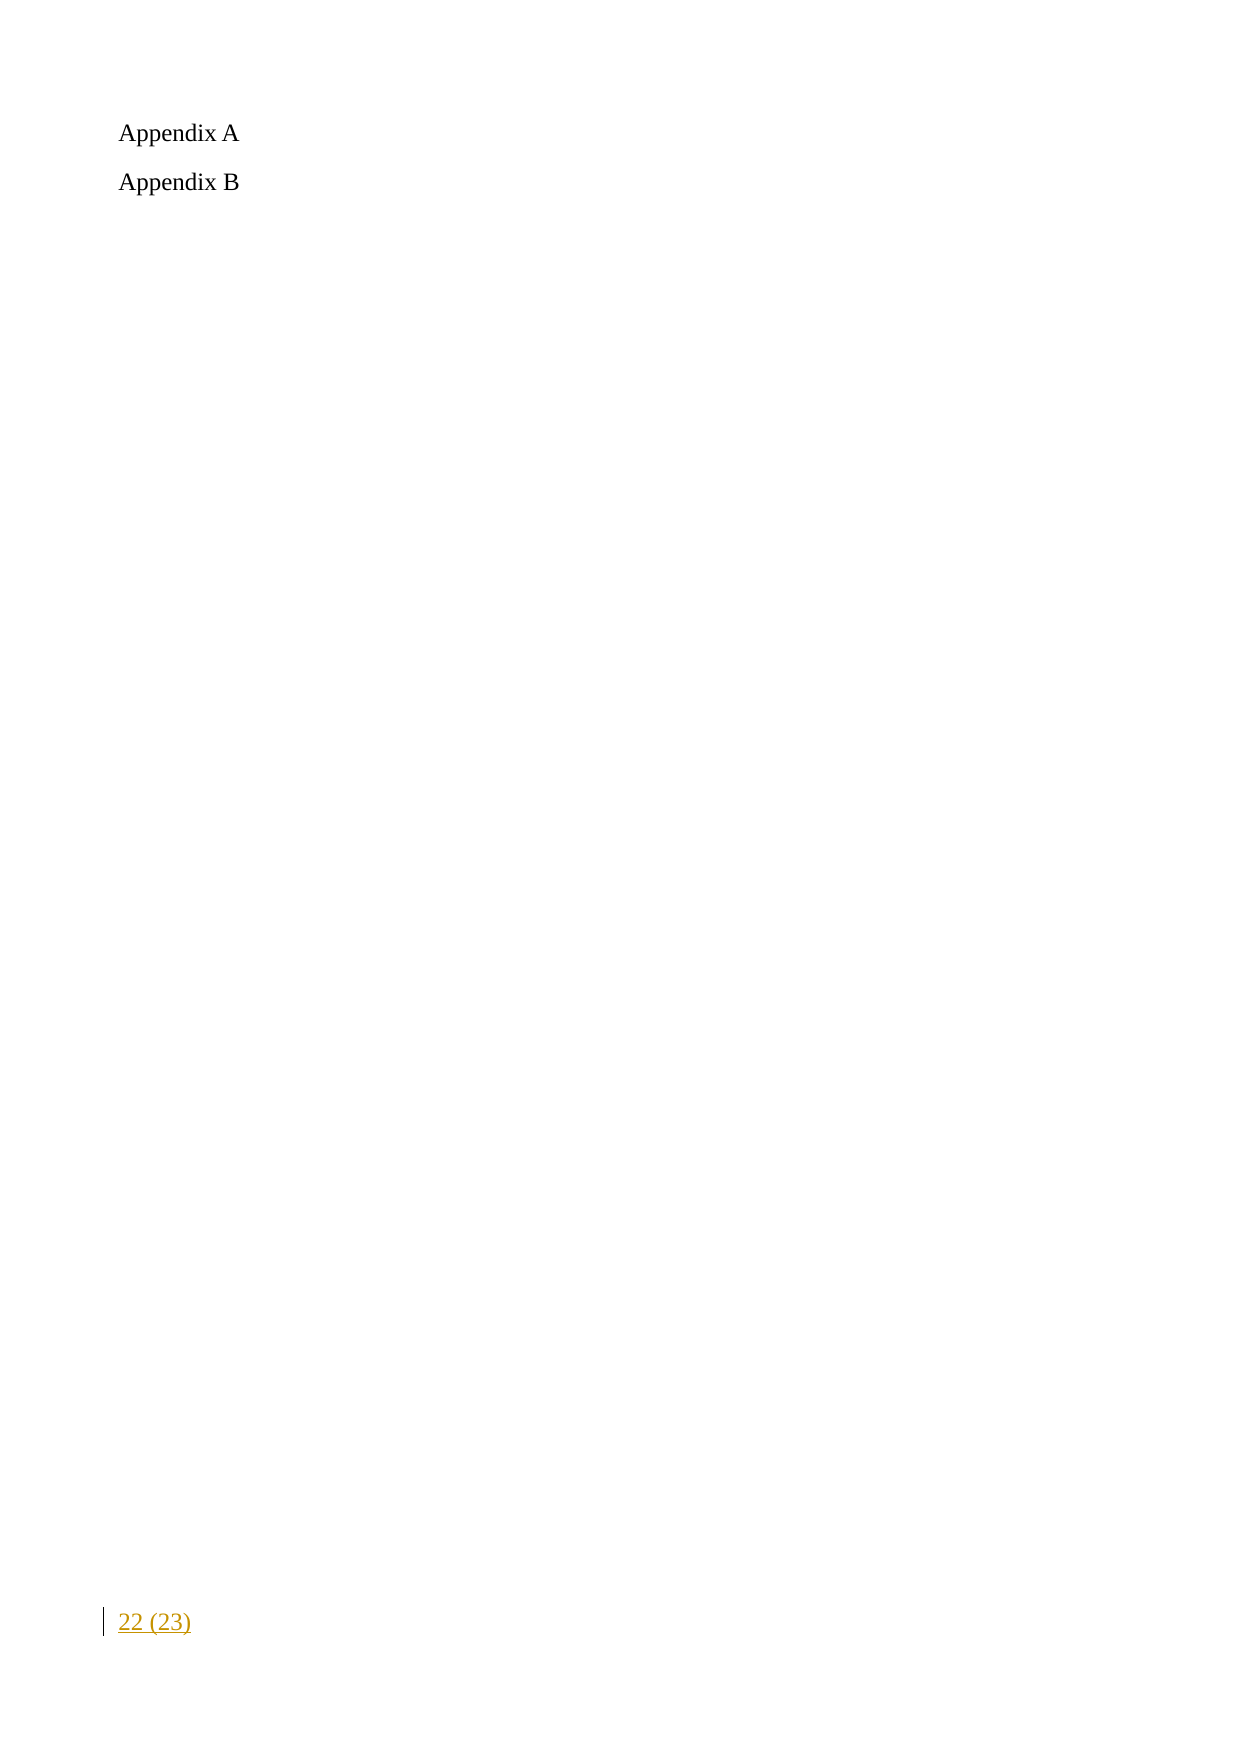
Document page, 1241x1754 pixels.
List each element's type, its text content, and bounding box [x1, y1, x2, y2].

text Appendix A [118, 118, 1122, 147]
text Appendix B [118, 167, 1122, 196]
